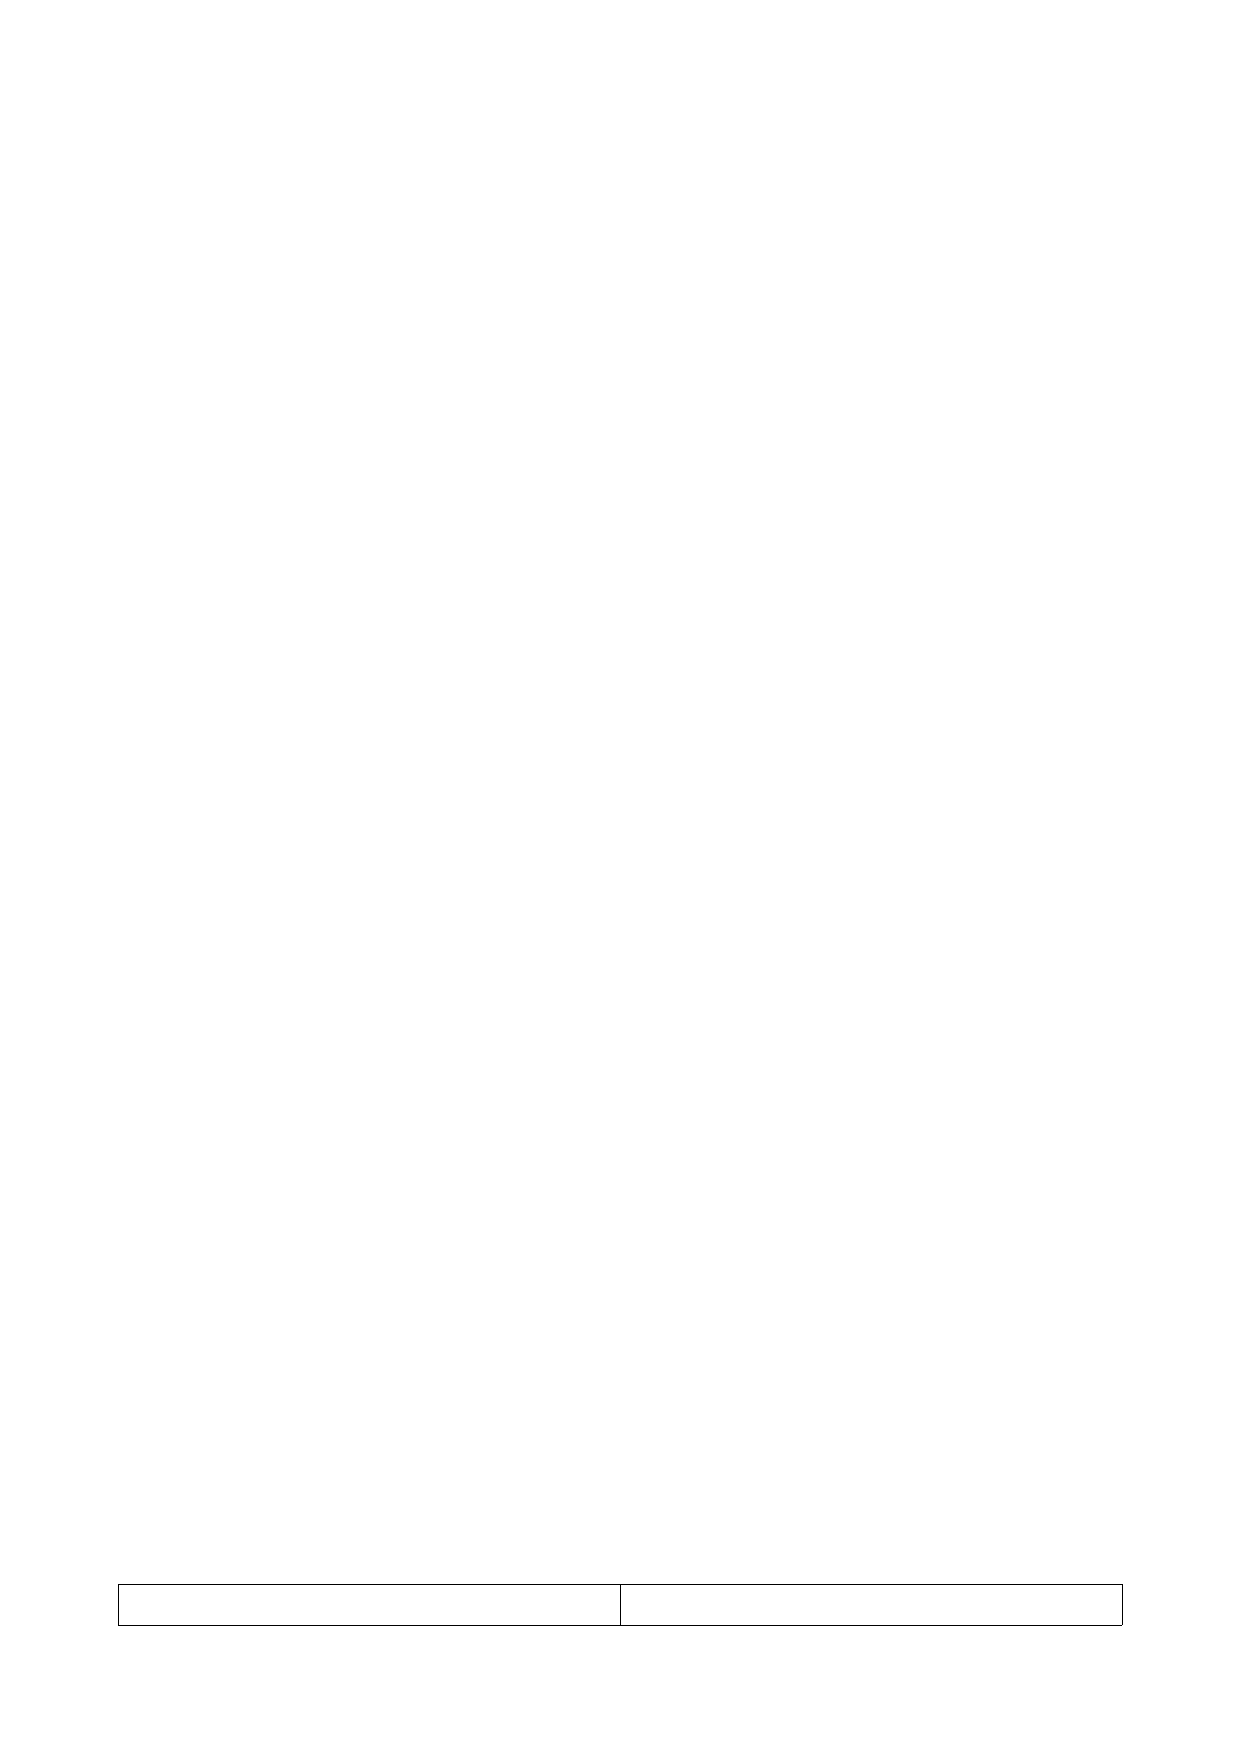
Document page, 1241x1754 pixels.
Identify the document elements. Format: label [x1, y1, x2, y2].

table_header [621, 1585, 1122, 1625]
table_header [119, 1585, 620, 1625]
